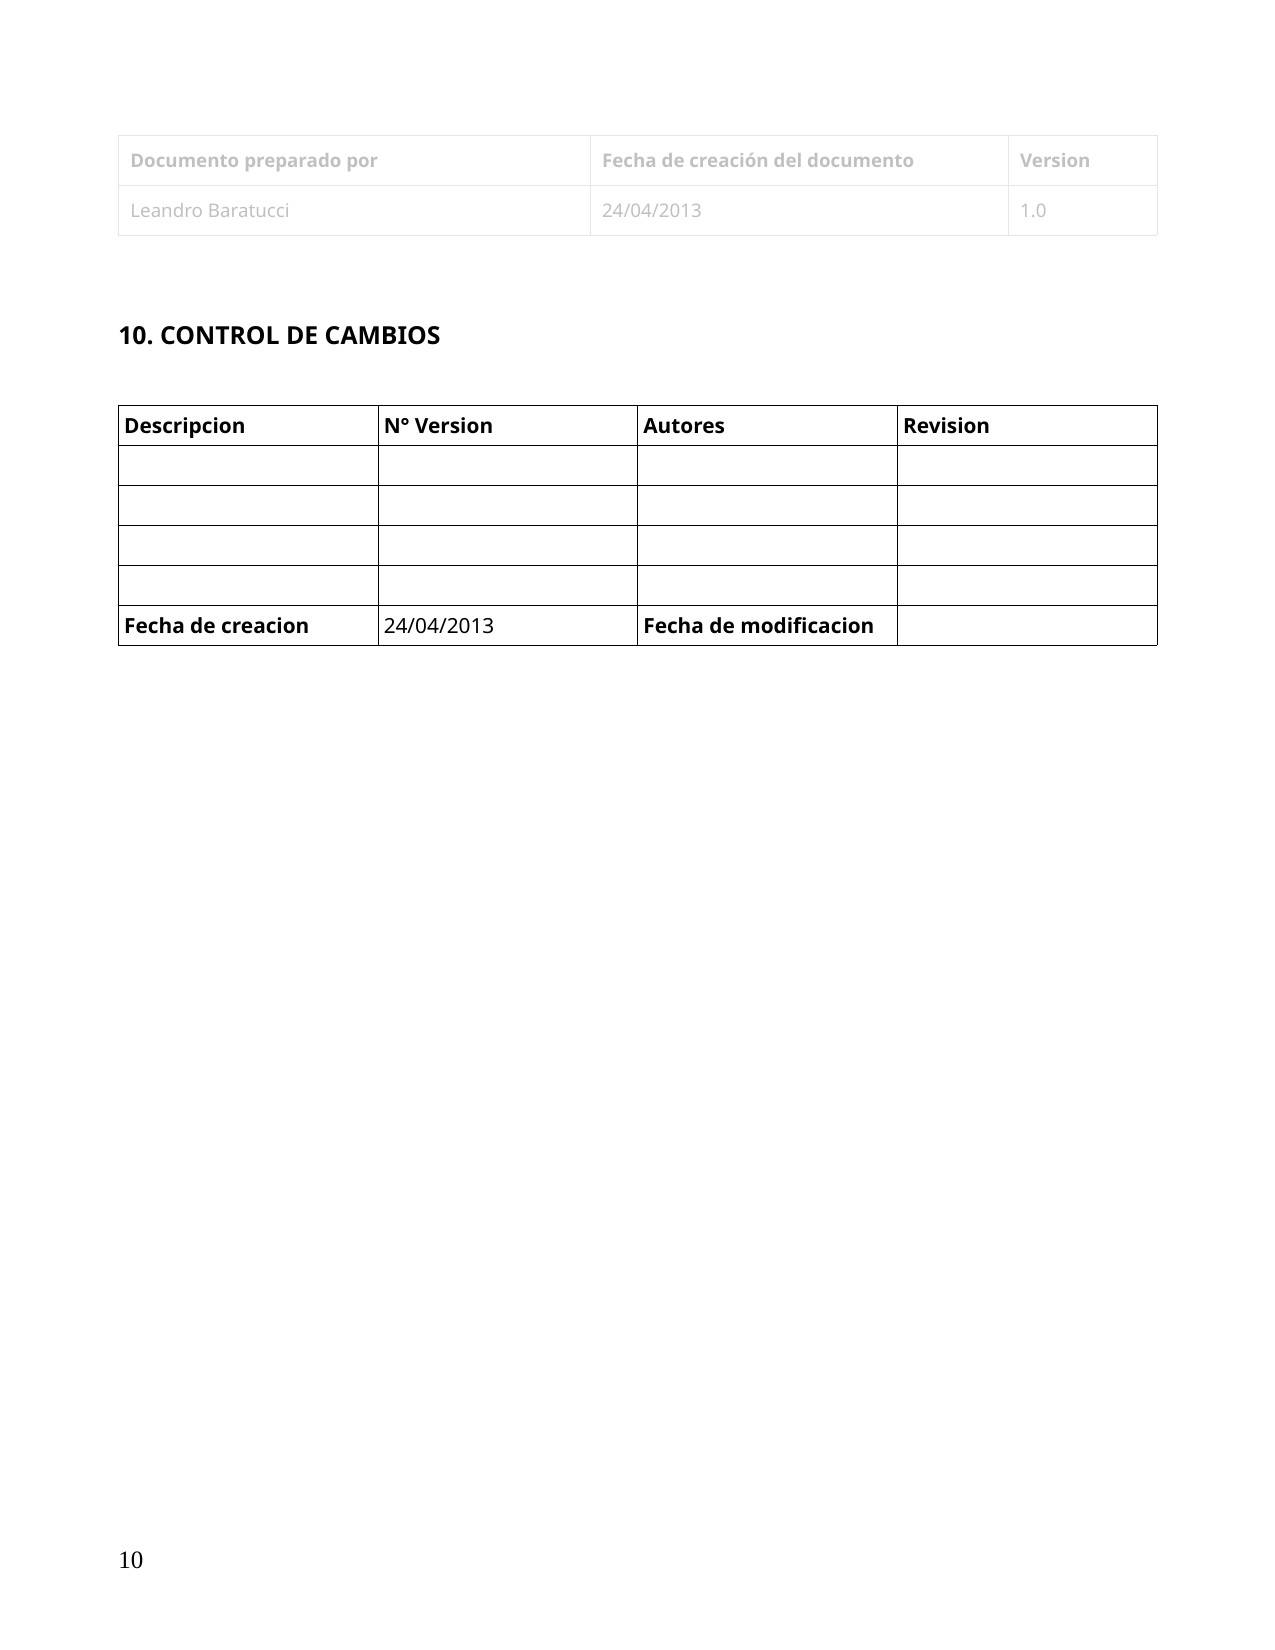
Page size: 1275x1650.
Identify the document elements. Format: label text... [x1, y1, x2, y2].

table_cell [898, 526, 1157, 565]
table_header N° Version [379, 406, 637, 445]
table_cell [379, 526, 637, 565]
table_header Autores [638, 406, 897, 445]
table_cell [379, 486, 637, 525]
table_cell [638, 526, 897, 565]
table_cell [638, 486, 897, 525]
table_cell [119, 446, 378, 485]
table_header Revision [898, 406, 1157, 445]
table_cell [379, 446, 637, 485]
subtitle 10. CONTROL DE CAMBIOS [118, 318, 1157, 352]
table_cell Fecha de creacion [119, 606, 378, 645]
table_cell [638, 446, 897, 485]
table_cell [898, 446, 1157, 485]
table_cell [898, 566, 1157, 605]
table_header Descripcion [119, 406, 378, 445]
table_cell [119, 566, 378, 605]
table_cell [119, 486, 378, 525]
table_cell [638, 566, 897, 605]
table_cell [379, 566, 637, 605]
table_cell Fecha de modificacion [638, 606, 897, 645]
table_cell [898, 606, 1157, 645]
table_cell 24/04/2013 [379, 606, 637, 645]
table_cell [119, 526, 378, 565]
table_cell [898, 486, 1157, 525]
